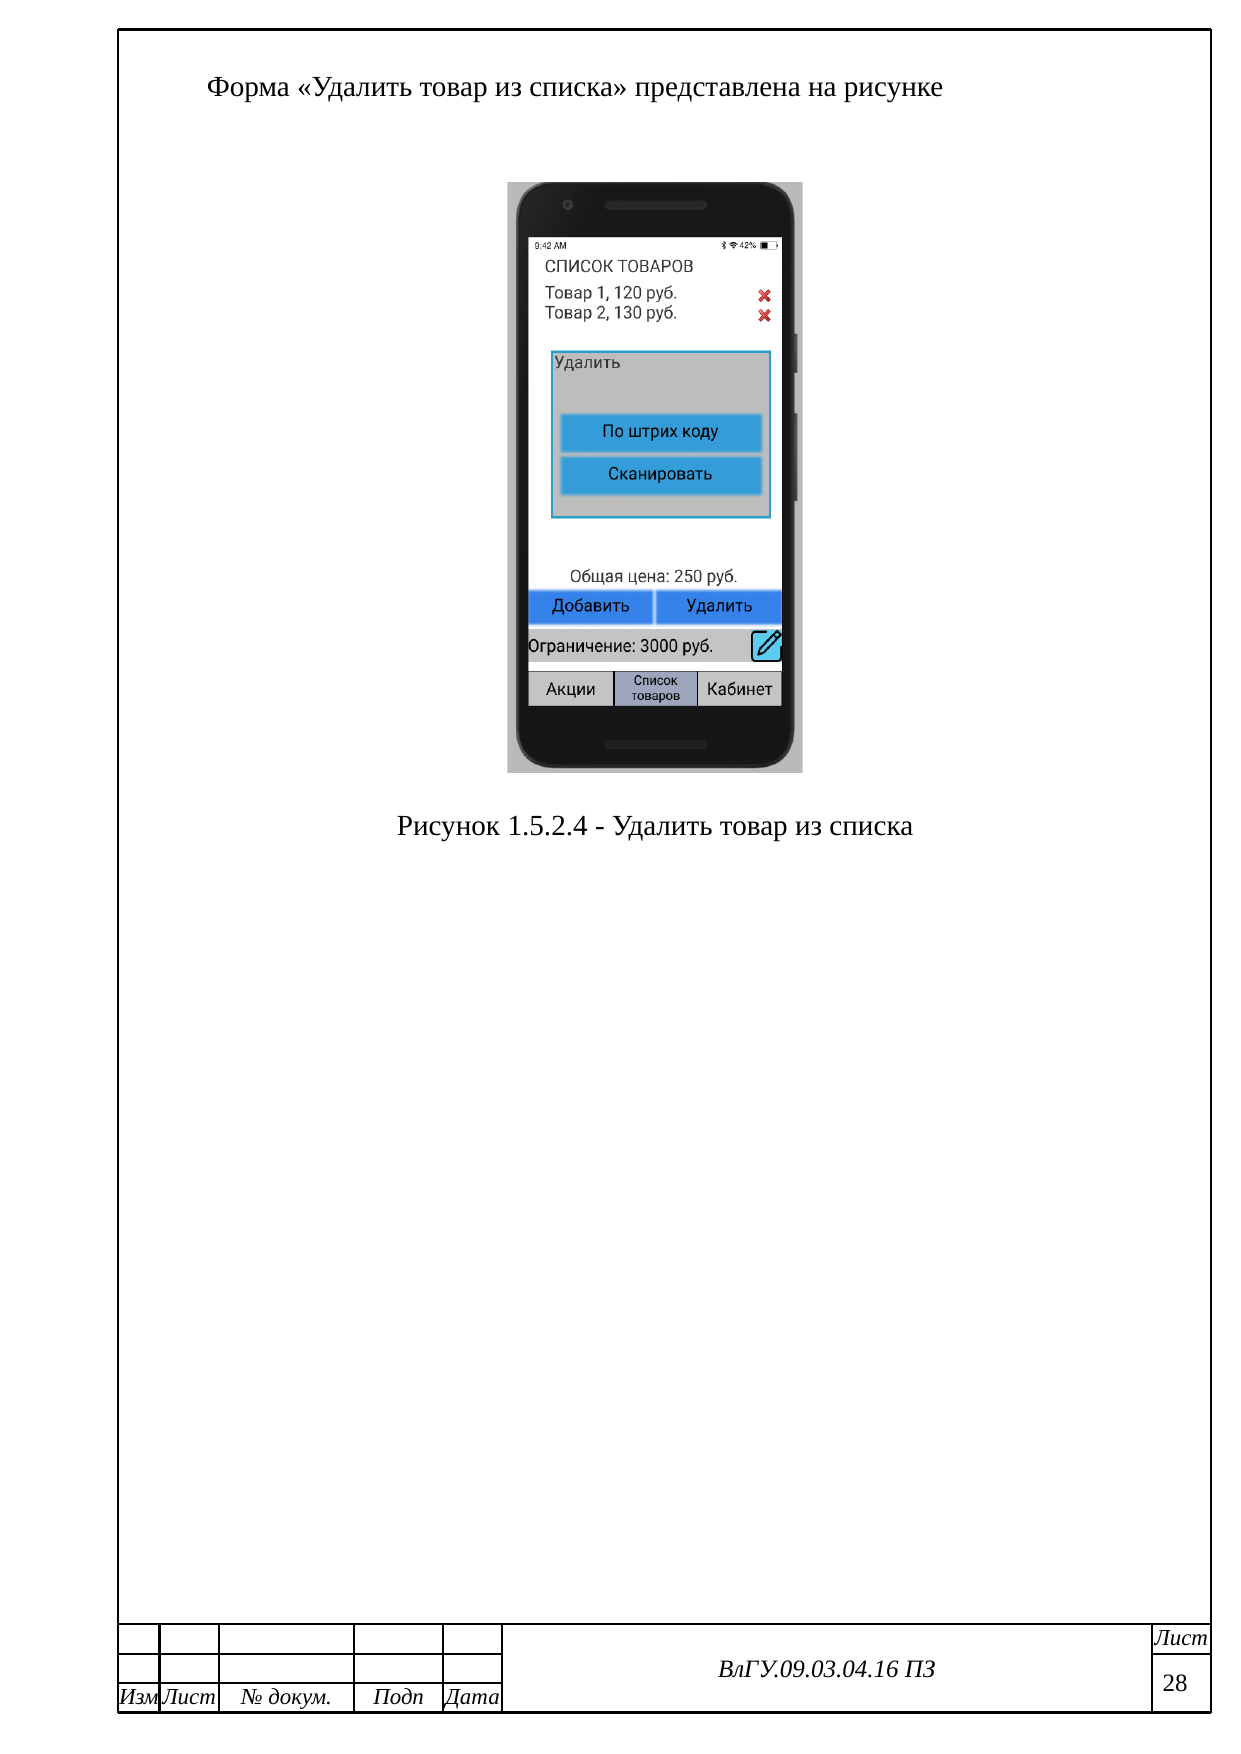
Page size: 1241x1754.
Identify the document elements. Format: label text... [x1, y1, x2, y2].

picture [507, 182, 803, 773]
text Рисунок 1.5.2.4 - Удалить товар из списка [153, 808, 1156, 842]
text Форма «Удалить товар из списка» представлена на рисунке [136, 69, 1193, 102]
